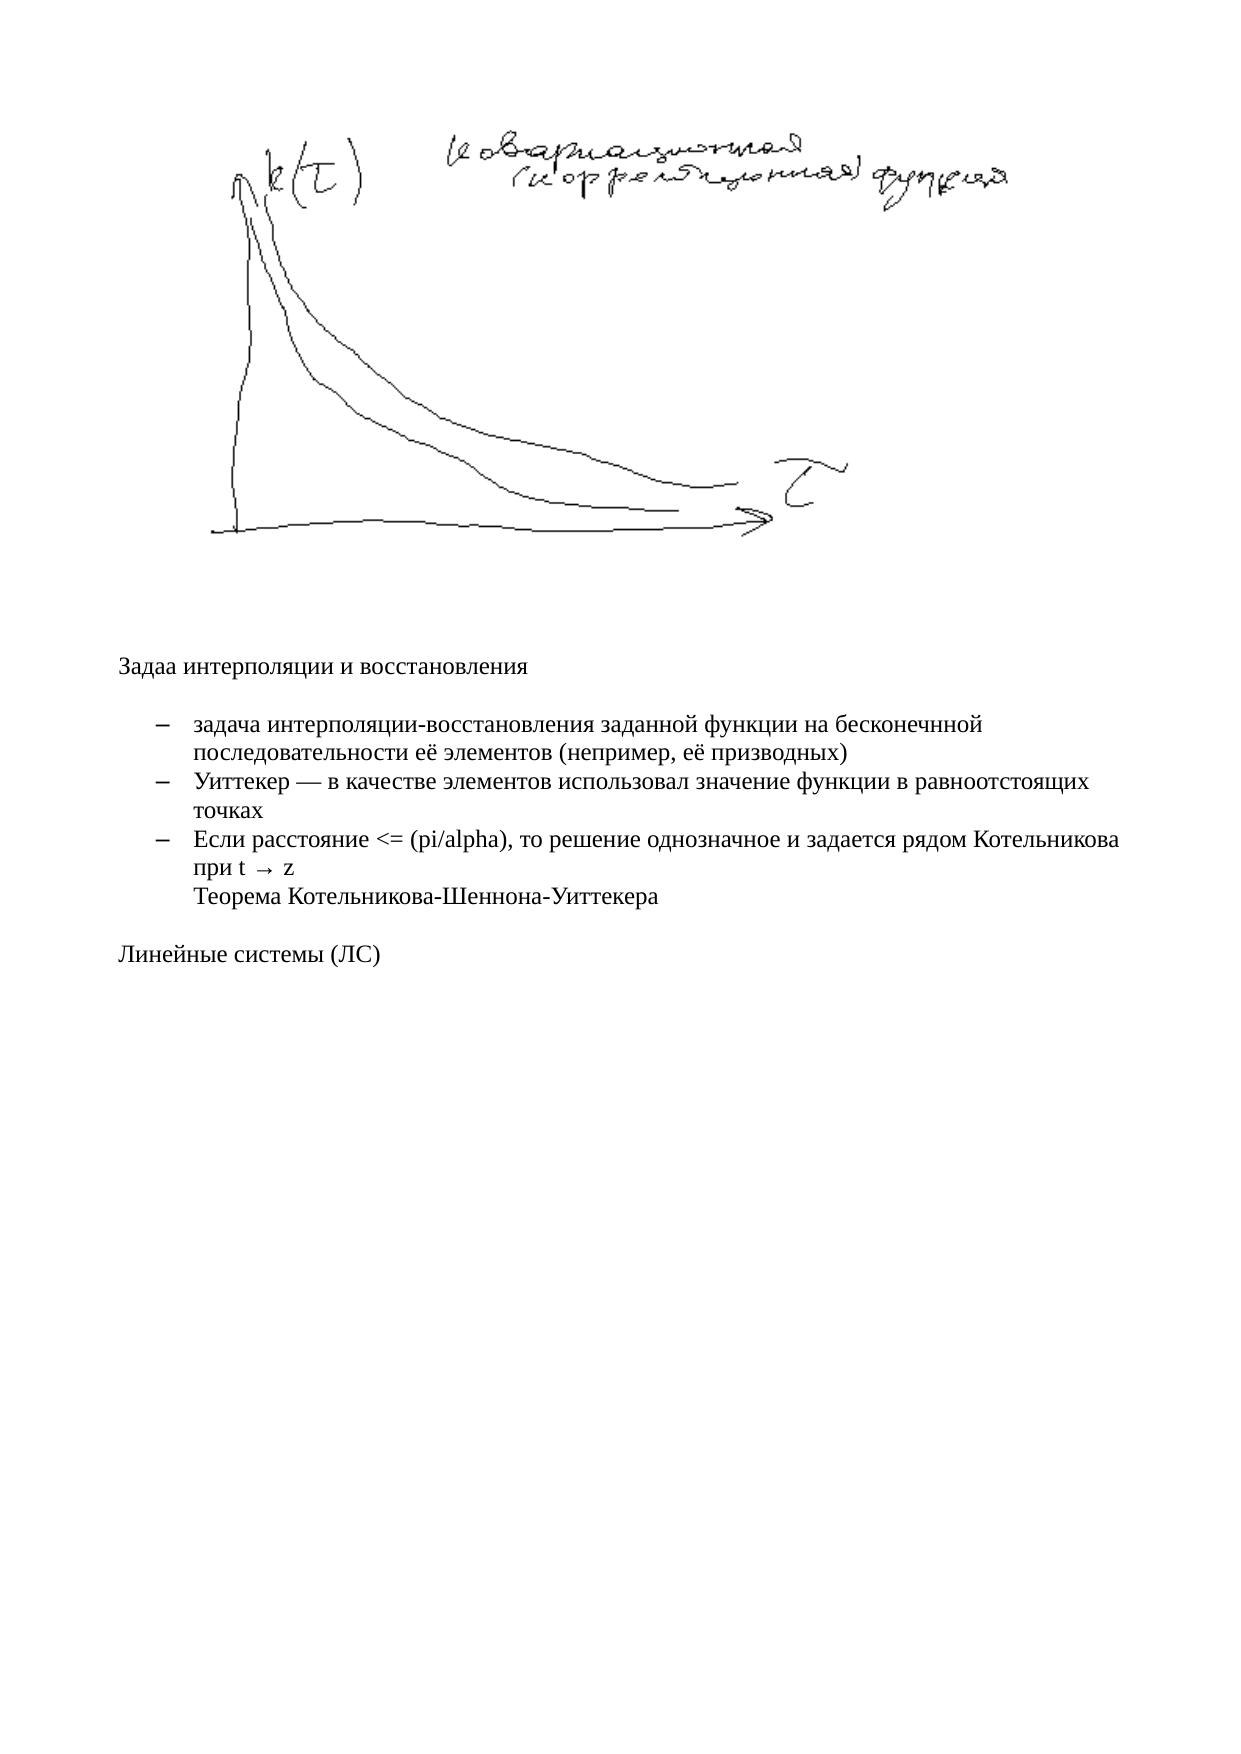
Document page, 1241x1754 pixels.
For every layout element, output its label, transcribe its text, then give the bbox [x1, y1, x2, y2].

text Задаа интерполяции и восстановления [118, 651, 1122, 680]
list задача интерполяции-восстановления заданной функции на бесконечнной последовательности её элементов (непример, её призводных) [156, 709, 1122, 766]
picture [202, 118, 1038, 565]
list Теорема Котельникова-Шеннона-Уиттекера [156, 881, 1122, 910]
list Уиттекер — в качестве элементов использовал значение функции в равноотстоящих точках [156, 766, 1122, 824]
text Линейные системы (ЛС) [118, 939, 1122, 967]
list Если расстояние <= (pi/alpha), то решение однозначное и задается рядом Котельникова при t → z [156, 824, 1122, 881]
